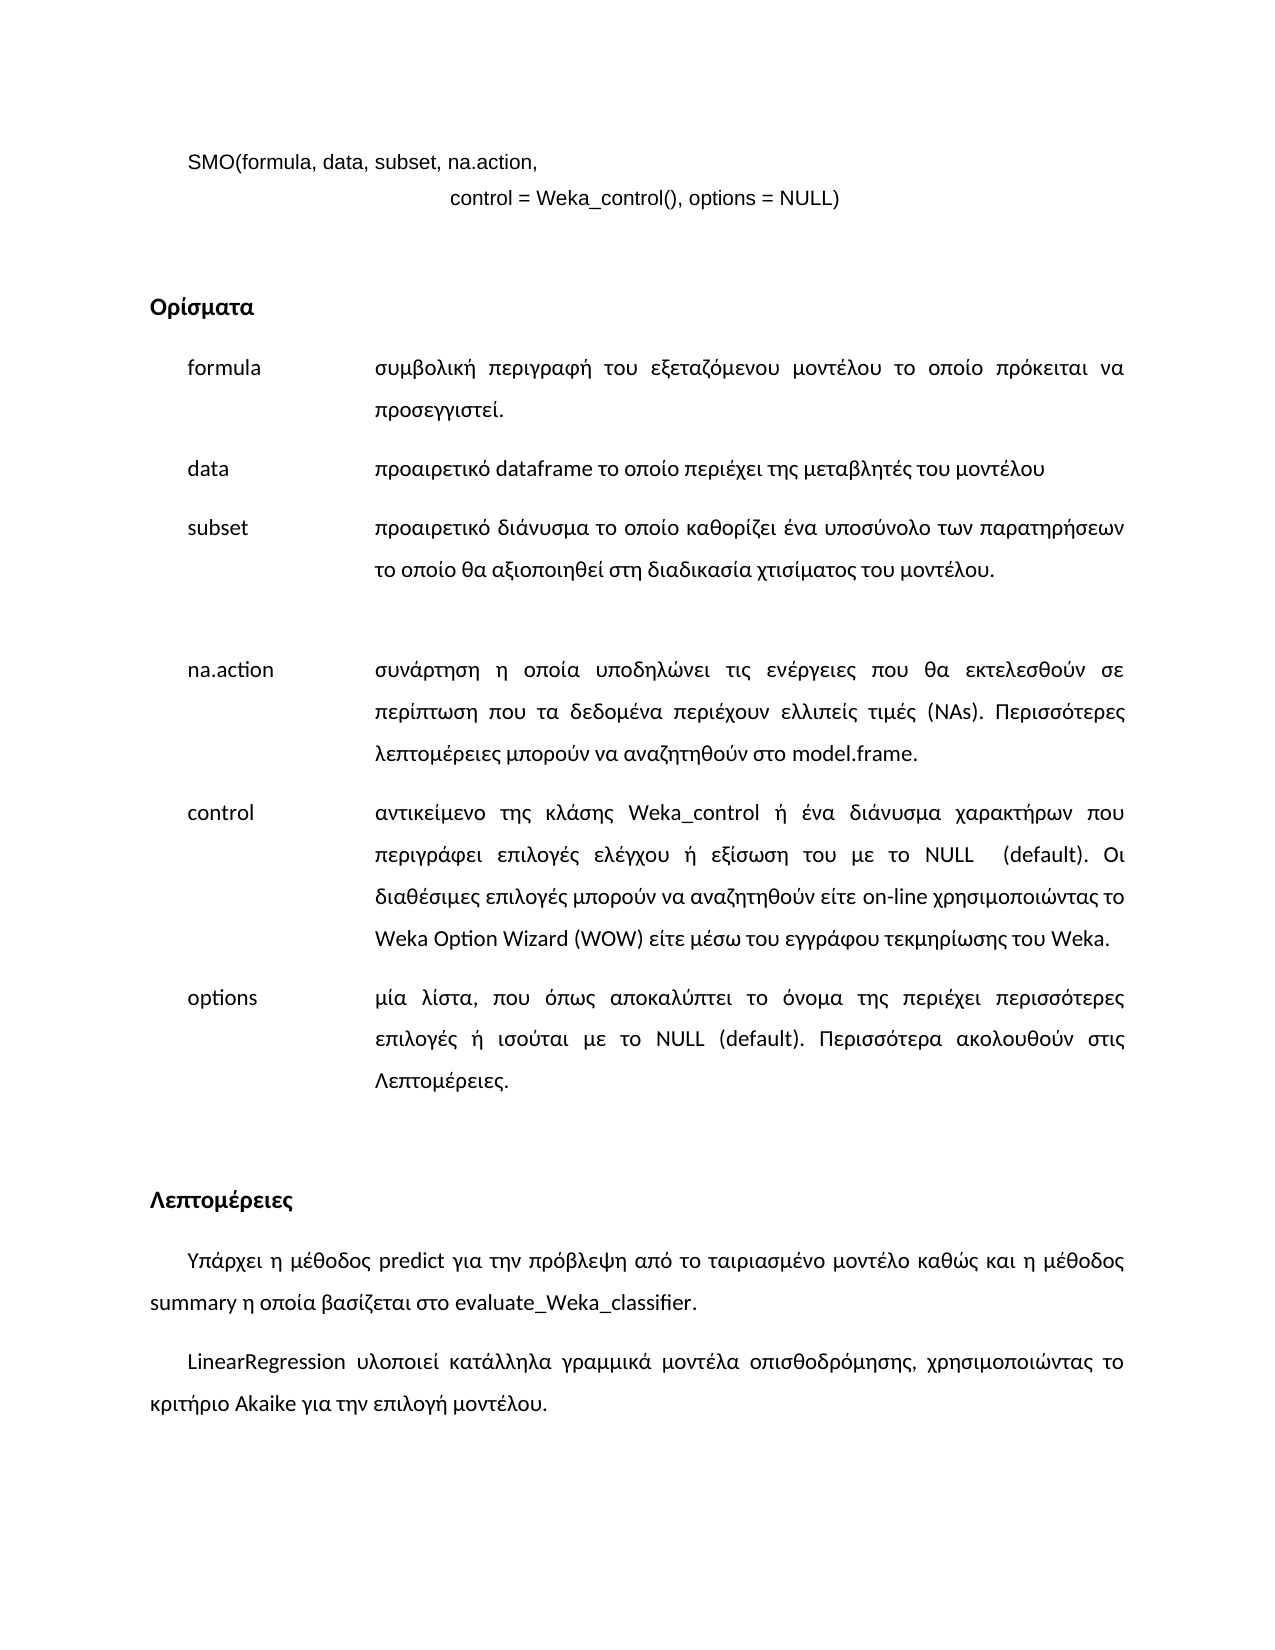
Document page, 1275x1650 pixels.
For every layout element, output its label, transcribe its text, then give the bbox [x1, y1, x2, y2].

text subset προαιρετικό διάνυσμα το οποίο καθορίζει ένα υποσύνολο των παρατηρήσεων το οποίο θα αξιοποιηθεί στη διαδικασία χτισίματος του μοντέλου. [187, 513, 1125, 625]
text na.action συνάρτηση η οποία υποδηλώνει τις ενέργειες που θα εκτελεσθούν σε περίπτωση που τα δεδομένα περιέχουν ελλιπείς τιμές (NAs). Περισσότερες λεπτομέρειες μπορούν να αναζητηθούν στο model.frame. [187, 655, 1125, 767]
text data προαιρετικό dataframe το οποίο περιέχει της μεταβλητές του μοντέλου [150, 454, 1125, 482]
text formula συμβολική περιγραφή του εξεταζόμενου μοντέλου το οποίο πρόκειται να προσεγγιστεί. [187, 353, 1125, 423]
text LinearRegression υλοποιεί κατάλληλα γραμμικά μοντέλα οπισθοδρόμησης, χρησιμοποιώντας το κριτήριο Akaike για την επιλογή μοντέλου. [150, 1347, 1125, 1417]
text Ορίσματα [150, 291, 1125, 322]
text SMO(formula, data, subset, na.action, [150, 150, 1125, 174]
text Λεπτομέρειες [150, 1184, 1125, 1214]
text control αντικείμενο της κλάσης Weka_control ή ένα διάνυσμα χαρακτήρων που περιγράφει επιλογές ελέγχου ή εξίσωση του με το NULL (default). Οι διαθέσιμες επιλογές μπορούν να αναζητηθούν είτε on-line χρησιμοποιώντας το Weka Option Wizard (WOW) είτε μέσω του εγγράφου τεκμηρίωσης του Weka. [187, 798, 1125, 952]
text Υπάρχει η μέθοδος predict για την πρόβλεψη από το ταιριασμένο μοντέλο καθώς και η μέθοδος summary η οποία βασίζεται στο evaluate_Weka_classifier. [150, 1246, 1125, 1316]
text options μία λίστα, που όπως αποκαλύπτει το όνομα της περιέχει περισσότερες επιλογές ή ισούται με το NULL (default). Περισσότερα ακολουθούν στις Λεπτομέρειες. [187, 983, 1125, 1094]
text control = Weka_control(), options = NULL) [375, 186, 1125, 210]
